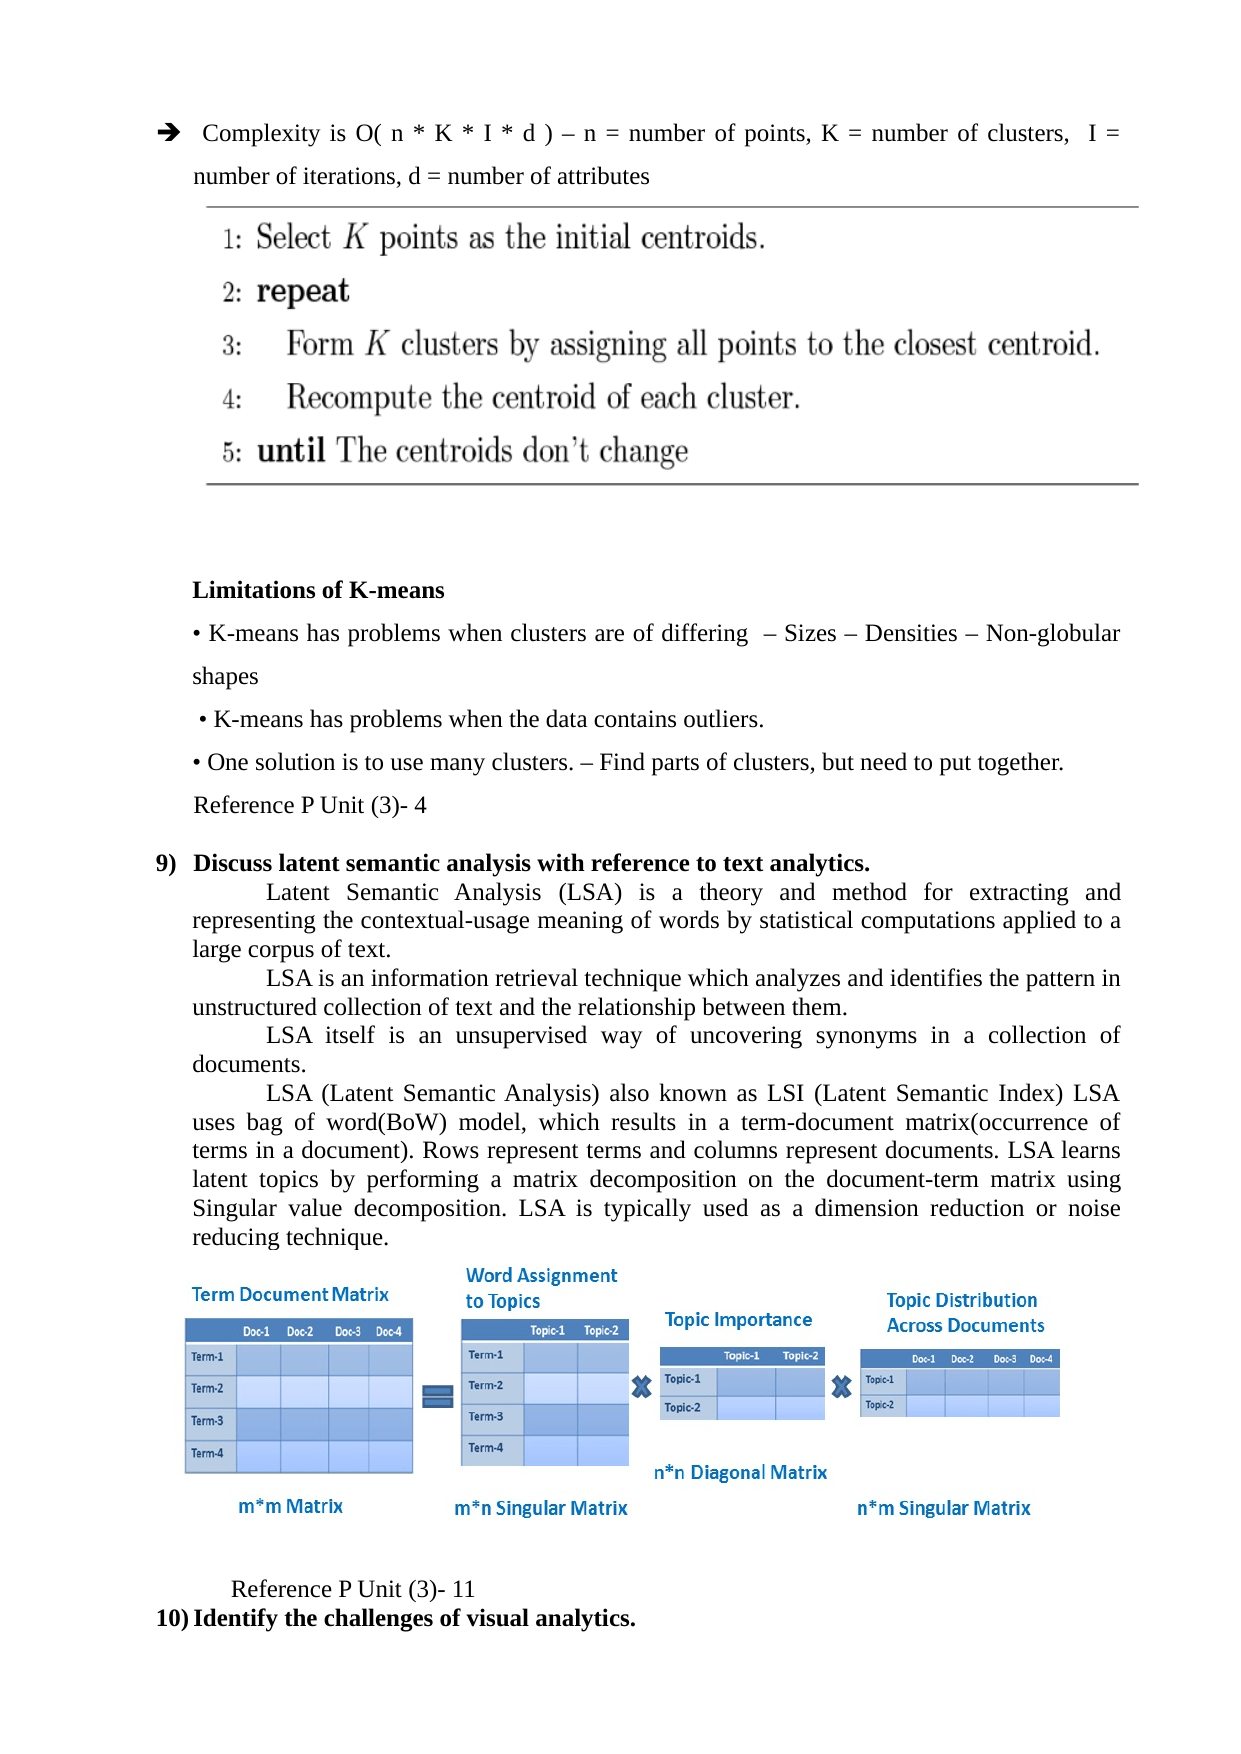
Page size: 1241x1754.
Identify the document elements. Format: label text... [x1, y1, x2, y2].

text LSA is an information retrieval technique which analyzes and identifies the pattern in unstructured collection of text and the relationship between them. [192, 963, 1122, 1021]
list Identify the challenges of visual analytics. [156, 1603, 1122, 1631]
text LSA (Latent Semantic Analysis) also known as LSI (Latent Semantic Index) LSA uses bag of word(BoW) model, which results in a term-document matrix(occurrence of terms in a document). Rows represent terms and columns represent documents. LSA learns latent topics by performing a matrix decomposition on the document-term matrix using Singular value decomposition. LSA is typically used as a dimension reduction or noise reducing technique. [192, 1078, 1122, 1251]
text Latent Semantic Analysis (LSA) is a theory and method for extracting and representing the contextual-usage meaning of words by statistical computations applied to a large corpus of text. [192, 877, 1122, 963]
list Complexity is O( n * K * I * d ) – n = number of points, K = number of clusters, I = number of iterations, d = number of attributes [156, 118, 1122, 190]
text • K-means has problems when clusters are of differing – Sizes – Densities – Non-globular shapes [192, 618, 1122, 690]
list Reference P Unit (3)- 11 [193, 1574, 1122, 1603]
text LSA itself is an unsupervised way of uncovering synonyms in a collection of documents. [192, 1021, 1122, 1078]
text • K-means has problems when the data contains outliers. [192, 704, 1122, 733]
picture [172, 1250, 1069, 1546]
list Discuss latent semantic analysis with reference to text analytics. [156, 848, 1122, 877]
text • One solution is to use many clusters. – Find parts of clusters, but need to put together. [192, 747, 1122, 776]
text Limitations of K-means [192, 575, 1122, 604]
list Reference P Unit (3)- 4 [156, 791, 1122, 819]
picture [195, 204, 1171, 518]
